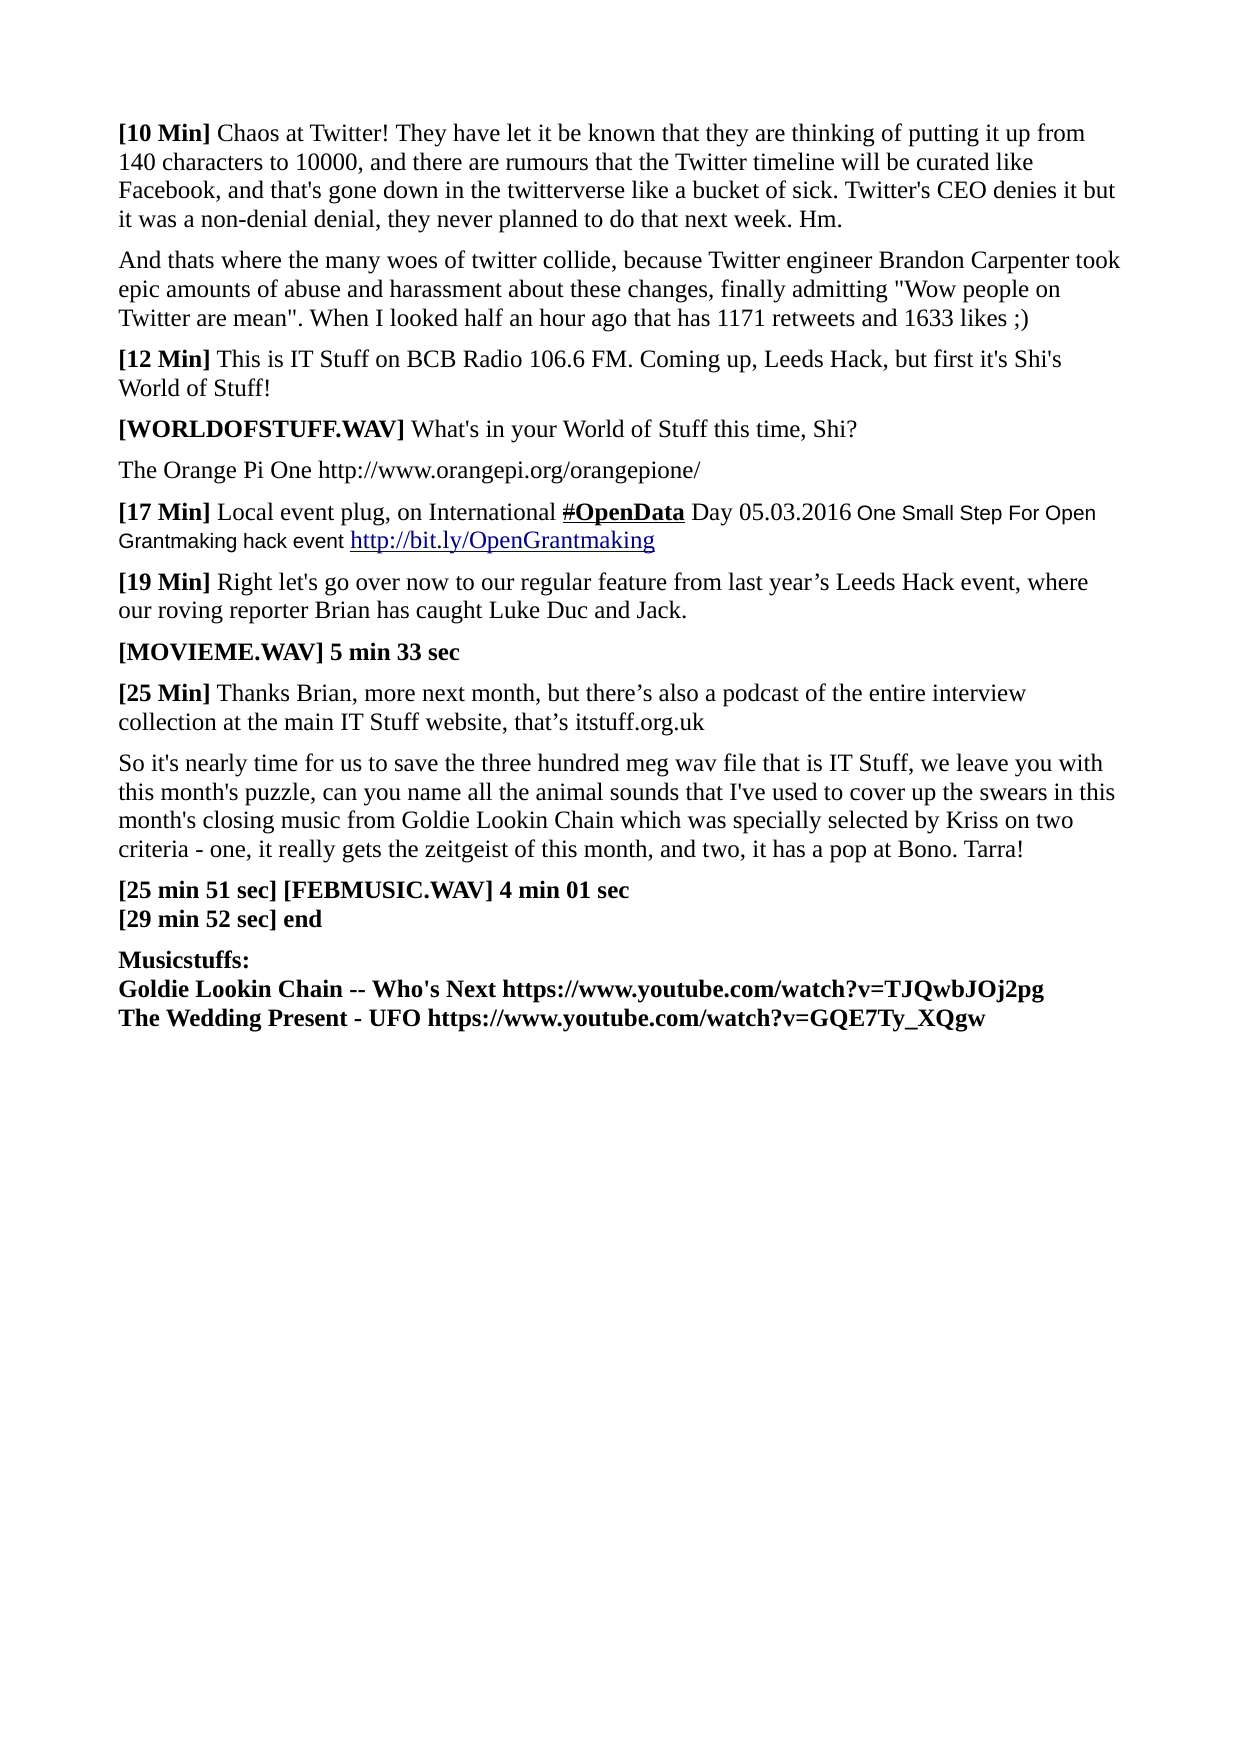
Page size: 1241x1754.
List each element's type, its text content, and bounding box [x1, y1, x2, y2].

text [25 Min] Thanks Brian, more next month, but there’s also a podcast of the entire interview collection at the main IT Stuff website, that’s itstuff.org.uk [118, 678, 1122, 736]
text So it's nearly time for us to save the three hundred meg wav file that is IT Stuff, we leave you with this month's puzzle, can you name all the animal sounds that I've used to cover up the swears in this month's closing music from Goldie Lookin Chain which was specially selected by Kriss on two criteria - one, it really gets the zeitgeist of this month, and two, it has a pop at Bono. Tarra! [118, 748, 1122, 863]
text [MOVIEME.WAV] 5 min 33 sec [118, 637, 1122, 666]
text Musicstuffs: Goldie Lookin Chain -- Who's Next https://www.youtube.com/watch?v=TJQwbJOj2pg The Wedding Present - UFO https://www.youtube.com/watch?v=GQE7Ty_XQgw [118, 946, 1122, 1032]
text [10 Min] Chaos at Twitter! They have let it be known that they are thinking of putting it up from 140 characters to 10000, and there are rumours that the Twitter timeline will be curated like Facebook, and that's gone down in the twitterverse like a bucket of sick. Twitter's CEO denies it but it was a non-denial denial, they never planned to do that next week. Hm. [118, 118, 1122, 233]
text [19 Min] Right let's go over now to our regular feature from last year’s Leeds Hack event, where our roving reporter Brian has caught Luke Duc and Jack. [118, 567, 1122, 624]
text [17 Min] Local event plug, on International #OpenData Day 05.03.2016 One Small Step For Open Grantmaking hack event http://bit.ly/OpenGrantmaking [118, 497, 1122, 554]
text [WORLDOFSTUFF.WAV] What's in your World of Stuff this time, Shi? [118, 414, 1122, 443]
text [25 min 51 sec] [FEBMUSIC.WAV] 4 min 01 sec [29 min 52 sec] end [118, 876, 1122, 933]
text The Orange Pi One http://www.orangepi.org/orangepione/ [118, 456, 1122, 484]
text And thats where the many woes of twitter collide, because Twitter engineer Brandon Carpenter took epic amounts of abuse and harassment about these changes, finally admitting "Wow people on Twitter are mean". When I looked half an hour ago that has 1171 retweets and 1633 likes ;) [118, 246, 1122, 332]
text [12 Min] This is IT Stuff on BCB Radio 106.6 FM. Coming up, Leeds Hack, but first it's Shi's World of Stuff! [118, 344, 1122, 402]
